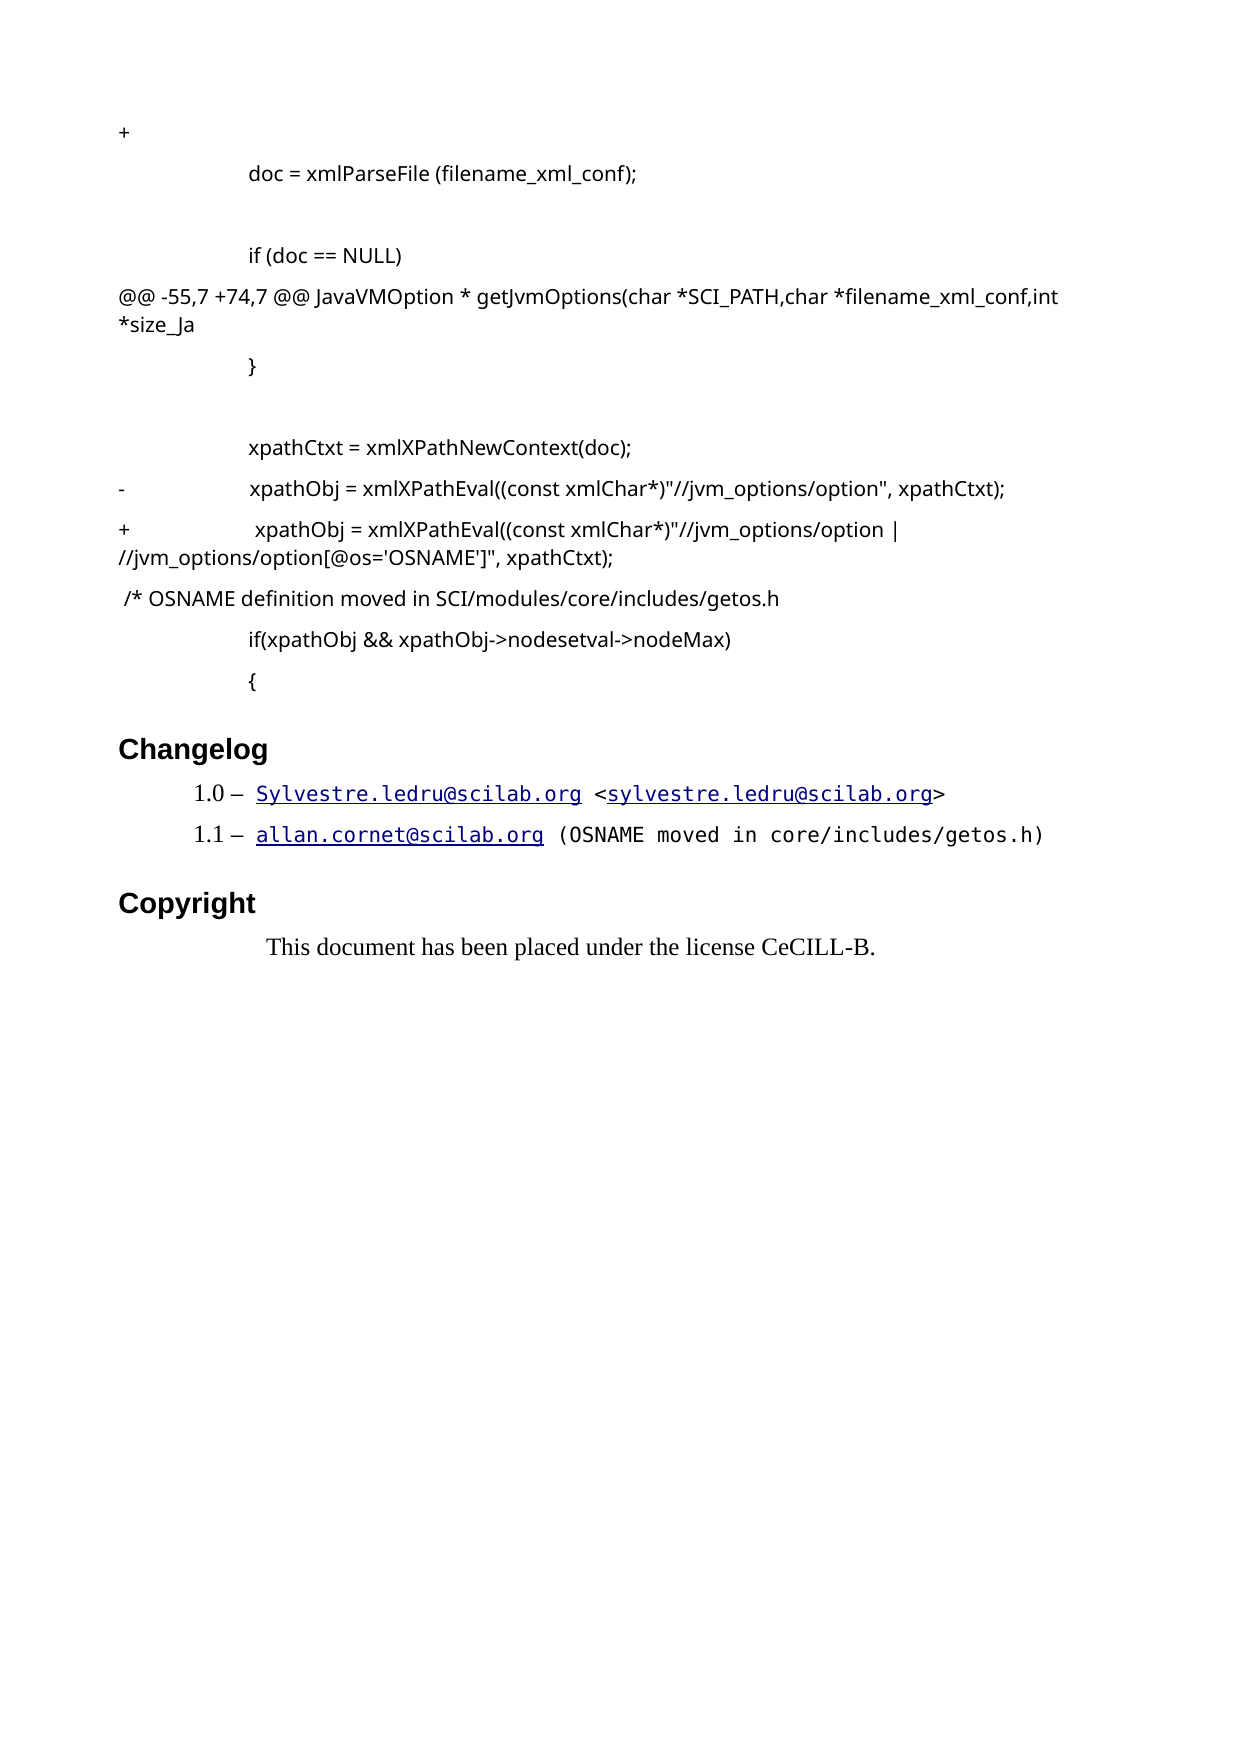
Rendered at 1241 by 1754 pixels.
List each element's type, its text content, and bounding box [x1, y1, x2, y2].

text + xpathObj = xmlXPathEval((const xmlChar*)"//jvm_options/option | //jvm_options/option[@os='OSNAME']", xpathCtxt); [118, 515, 1122, 572]
text - xpathObj = xmlXPathEval((const xmlChar*)"//jvm_options/option", xpathCtxt); [118, 474, 1122, 502]
text /* OSNAME definition moved in SCI/modules/core/includes/getos.h [118, 584, 1122, 613]
text if (doc == NULL) [118, 241, 1122, 269]
text xpathCtxt = xmlXPathNewContext(doc); [118, 433, 1122, 462]
text doc = xmlParseFile (filename_xml_conf); [118, 159, 1122, 187]
text } [118, 351, 1122, 380]
text if(xpathObj && xpathObj->nodesetval->nodeMax) [118, 625, 1122, 654]
subtitle Changelog [118, 732, 1122, 766]
text @@ -55,7 +74,7 @@ JavaVMOption * getJvmOptions(char *SCI_PATH,char *filename_xml_conf,int *size_Ja [118, 282, 1122, 339]
subtitle Copyright [118, 886, 1122, 919]
text This document has been placed under the license CeCILL-B. [118, 932, 1122, 961]
text + [118, 118, 1122, 147]
text { [118, 666, 1122, 695]
list – Sylvestre.ledru@scilab.org <sylvestre.ledru@scilab.org> [193, 778, 1122, 807]
list – allan.cornet@scilab.org (OSNAME moved in core/includes/getos.h) [193, 819, 1122, 848]
